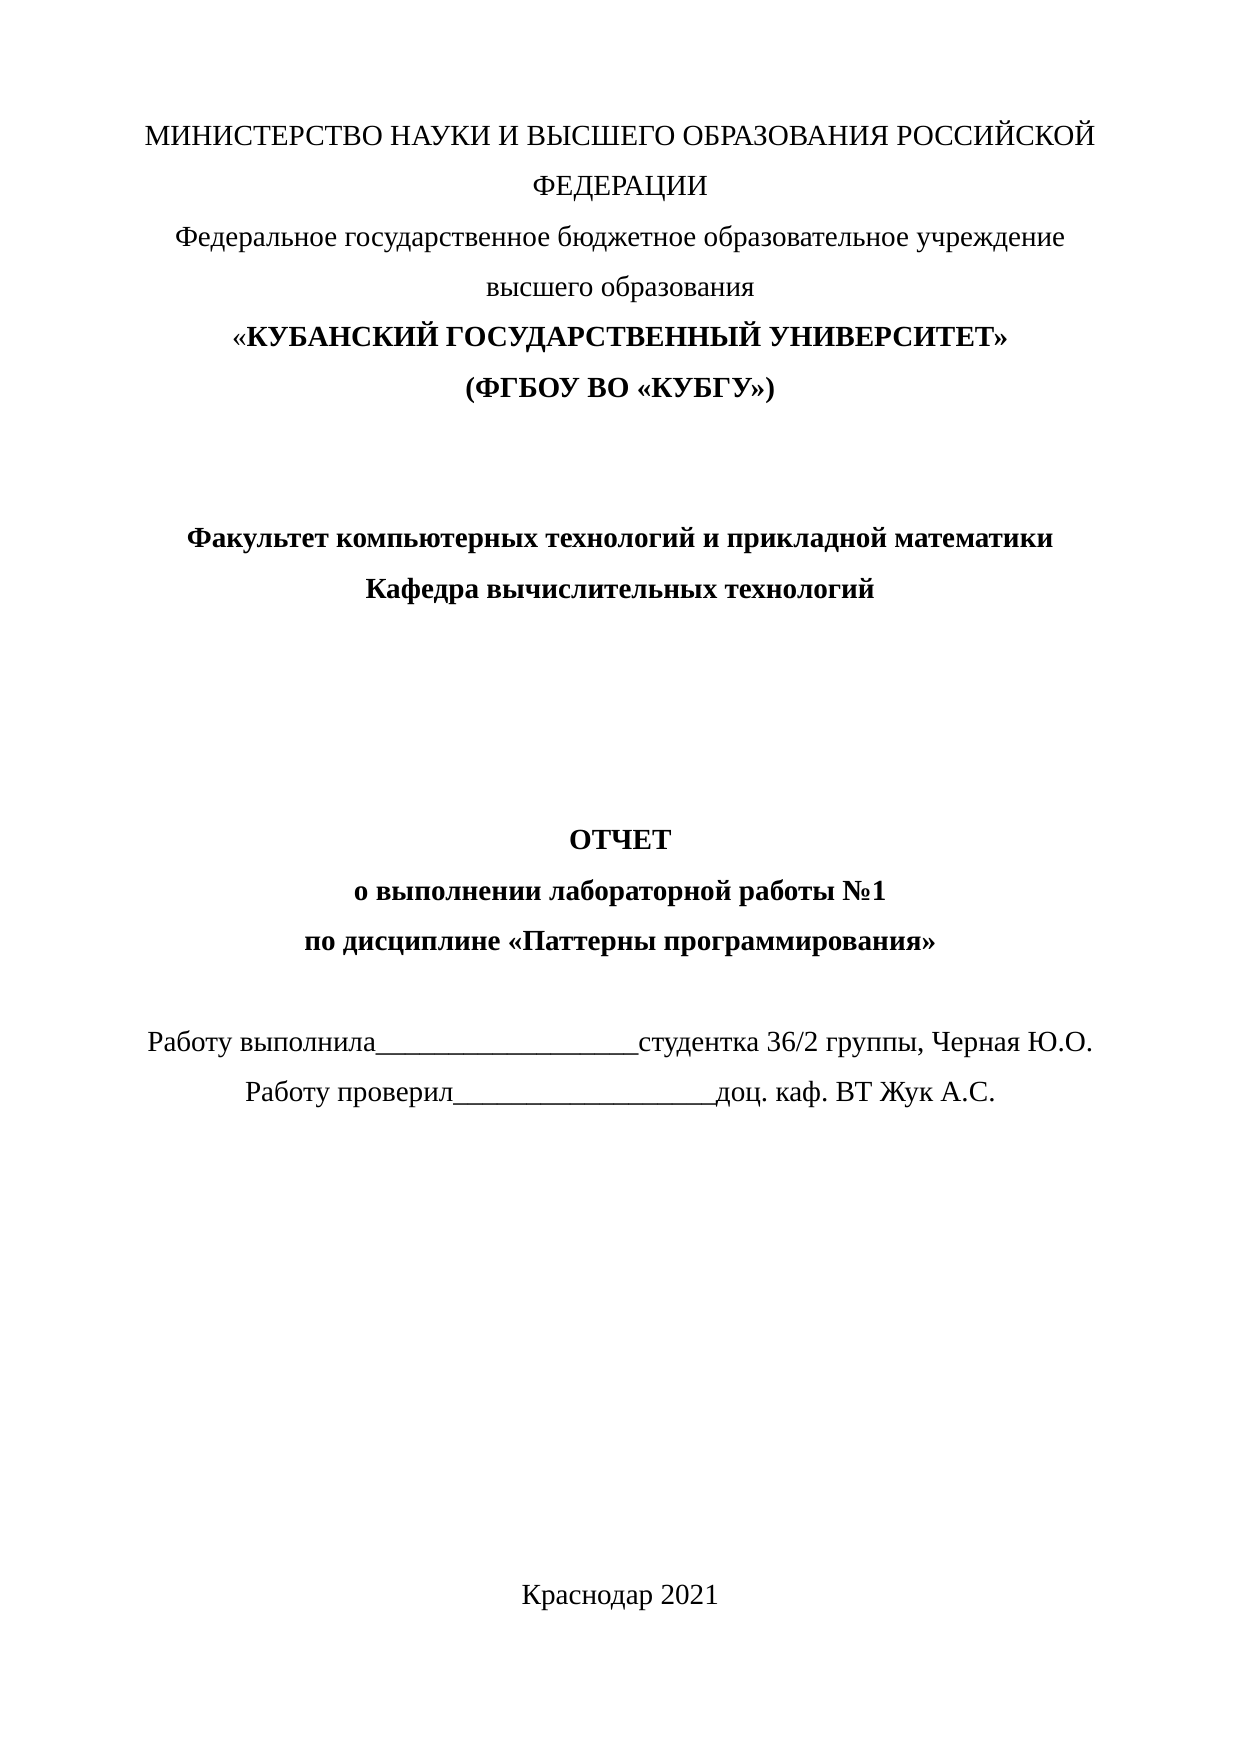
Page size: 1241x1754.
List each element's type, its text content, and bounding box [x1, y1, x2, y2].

text Краснодар 2021 [118, 1577, 1122, 1611]
text Работу проверил__________________доц. каф. ВТ Жук А.С. [118, 1074, 1122, 1108]
text МИНИСТЕРСТВО НАУКИ И ВЫСШЕГО ОБРАЗОВАНИЯ РОССИЙСКОЙ ФЕДЕРАЦИИ [118, 118, 1122, 202]
text ОТЧЕТ [118, 822, 1122, 856]
text (ФГБОУ ВО «КУБГУ») [118, 370, 1122, 403]
text по дисциплине «Паттерны программирования» [118, 923, 1122, 957]
text о выполнении лабораторной работы №1 [118, 873, 1122, 906]
text Факультет компьютерных технологий и прикладной математики Кафедра вычислительных технологий [118, 521, 1122, 604]
text Работу выполнила__________________студентка 36/2 группы, Черная Ю.О. [118, 1024, 1122, 1057]
text «КУБАНСКИЙ ГОСУДАРСТВЕННЫЙ УНИВЕРСИТЕТ» [118, 319, 1122, 353]
text Федеральное государственное бюджетное образовательное учреждение высшего образования [118, 219, 1122, 303]
